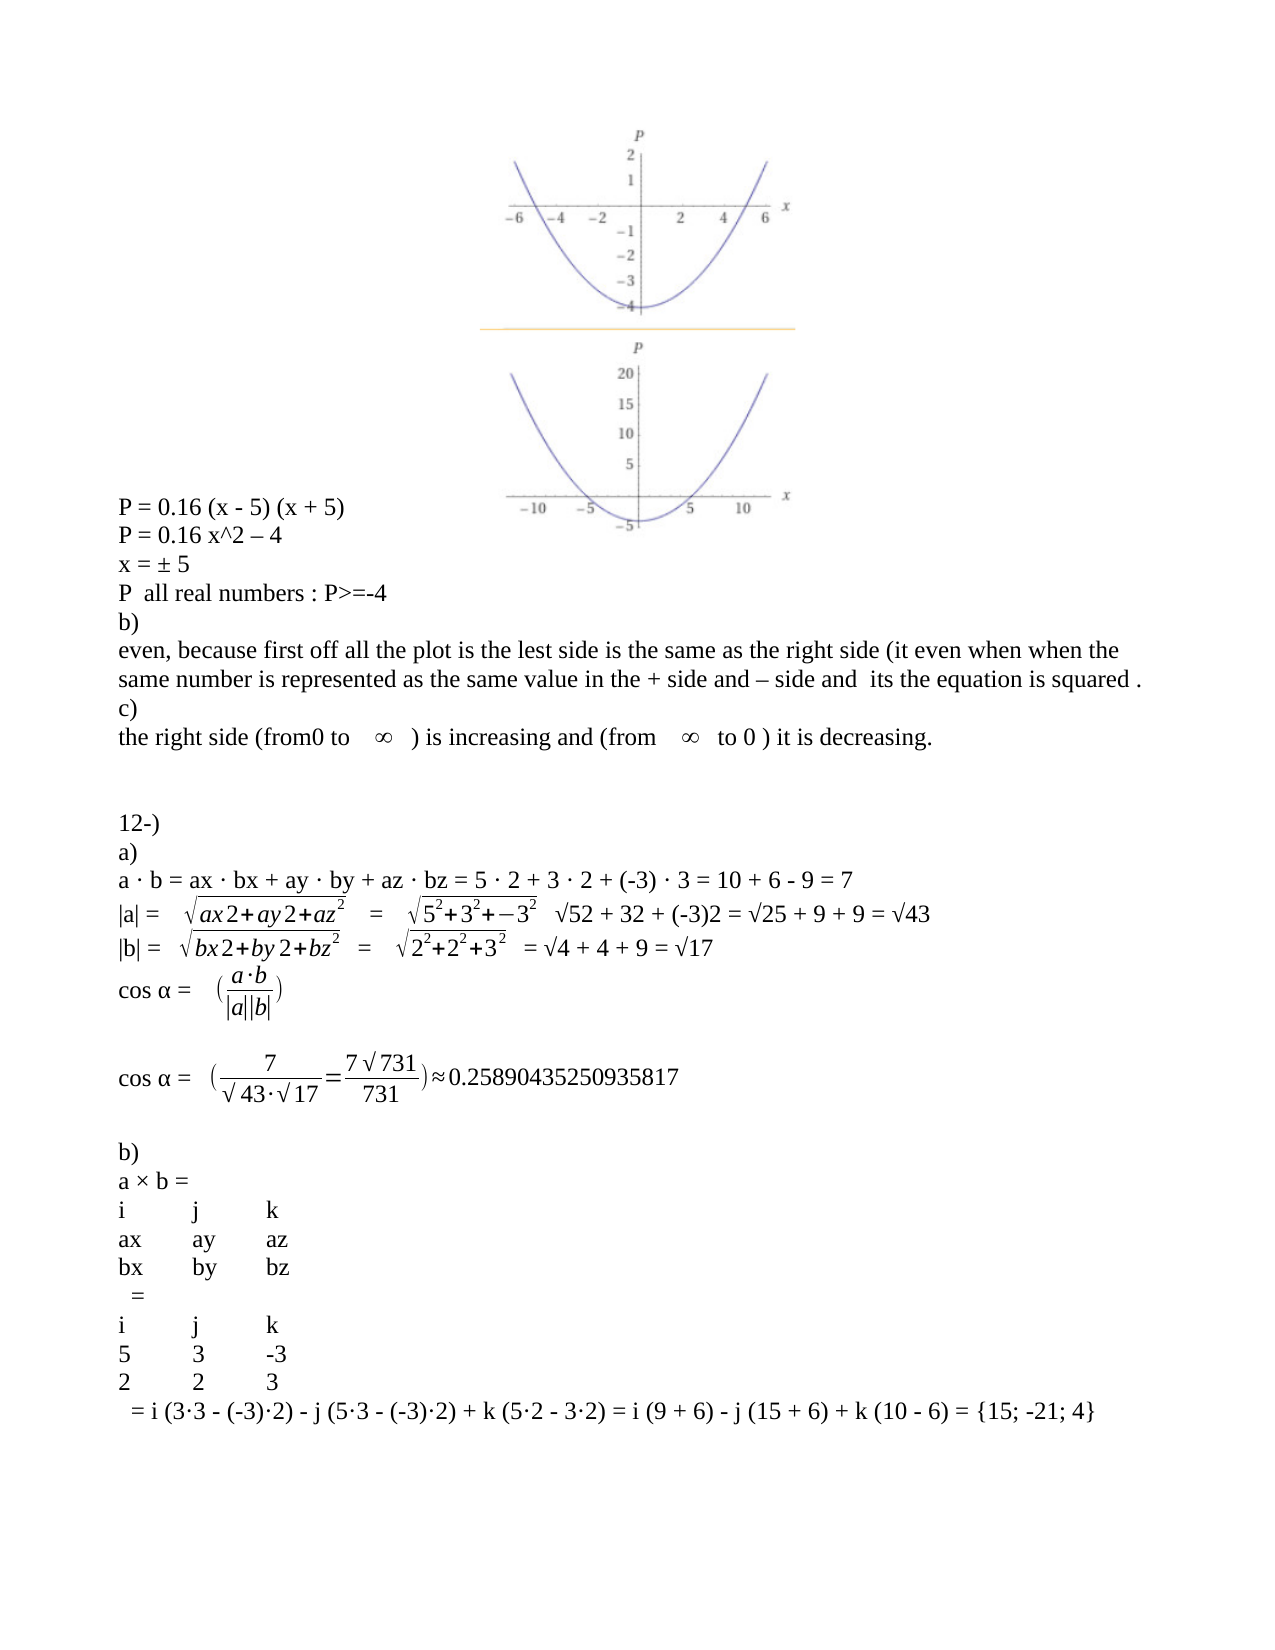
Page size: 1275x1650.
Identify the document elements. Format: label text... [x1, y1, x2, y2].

text 12-) a) a · b = ax · bx + ay · by + az · bz = 5 · 2 + 3 · 2 + (-3) · 3 = 10 + 6 - 9 = 7 [118, 808, 1157, 894]
text = [118, 1281, 1157, 1310]
text i j k [118, 1310, 1157, 1339]
text P = 0.16 (x - 5) (x + 5) P = 0.16 x^2 – 4 [118, 434, 1157, 549]
picture [479, 118, 796, 546]
text 2 2 3 [118, 1367, 1157, 1396]
text |b| == = √4 + 4 + 9 = √17 cos α = cos α = b) a × b = [118, 928, 1157, 1195]
text 5 3 -3 [118, 1339, 1157, 1367]
text ax ay az [118, 1224, 1157, 1252]
text = i (3·3 - (-3)·2) - j (5·3 - (-3)·2) + k (5·2 - 3·2) = i (9 + 6) - j (15 + 6) + k (10 - 6) = {15; -21; 4} [118, 1396, 1157, 1454]
text bx by bz [118, 1252, 1157, 1281]
text |a| = = √52 + 32 + (-3)2 = √25 + 9 + 9 = √43 [118, 894, 1157, 928]
text x = ± 5 P all real numbers : P>=-4 b) even, because first off all the plot is the lest side is the same as the right side (it even when when the same number is represented as the same value in the + side and – side and its the equation is squared . c) the right side (from0 to ) is increasing and (from to 0 ) it is decreasing. [118, 549, 1157, 751]
text i j k [118, 1195, 1157, 1224]
